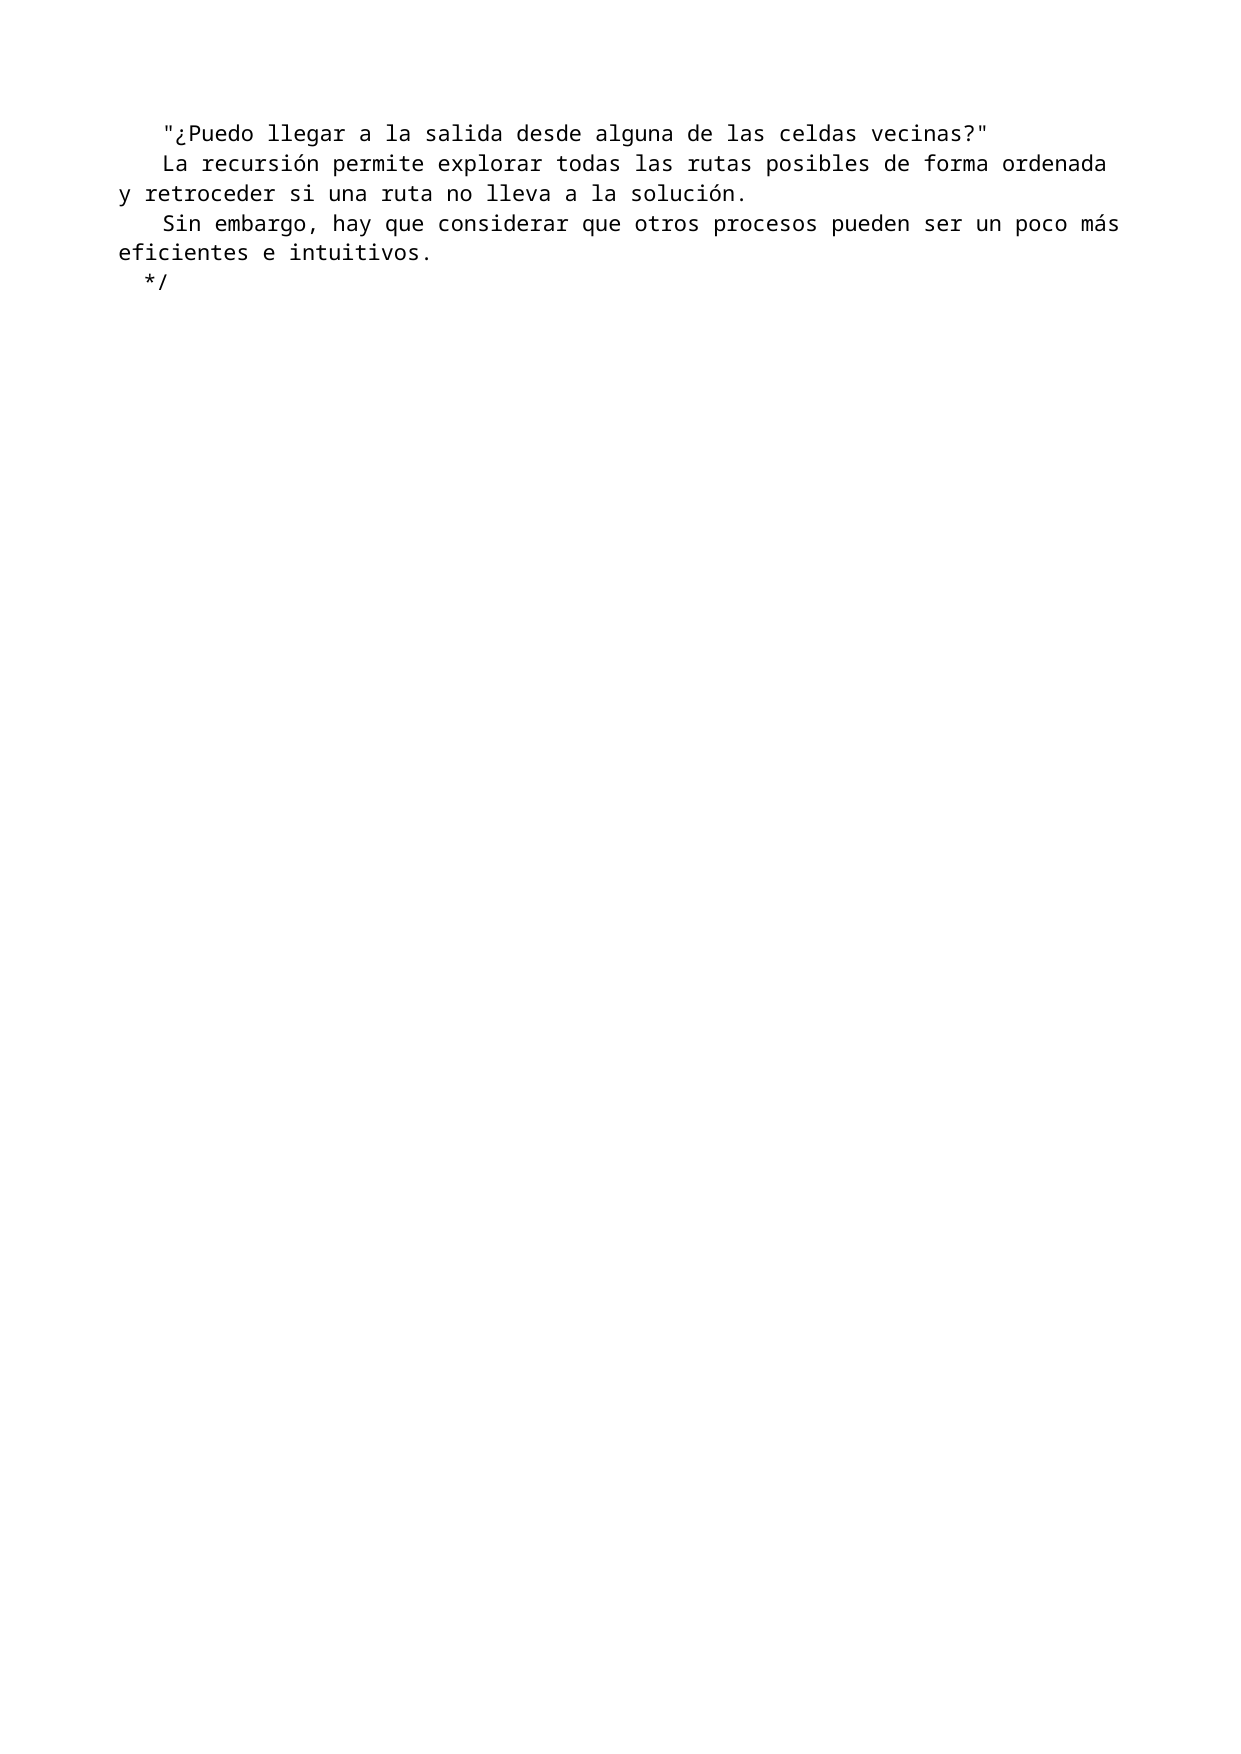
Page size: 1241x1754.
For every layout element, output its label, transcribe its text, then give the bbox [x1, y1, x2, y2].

text Sin embargo, hay que considerar que otros procesos pueden ser un poco más eficientes e intuitivos. [118, 207, 1122, 267]
text */ [118, 267, 1122, 297]
text "¿Puedo llegar a la salida desde alguna de las celdas vecinas?" [118, 118, 1122, 148]
text La recursión permite explorar todas las rutas posibles de forma ordenada y retroceder si una ruta no lleva a la solución. [118, 148, 1122, 207]
